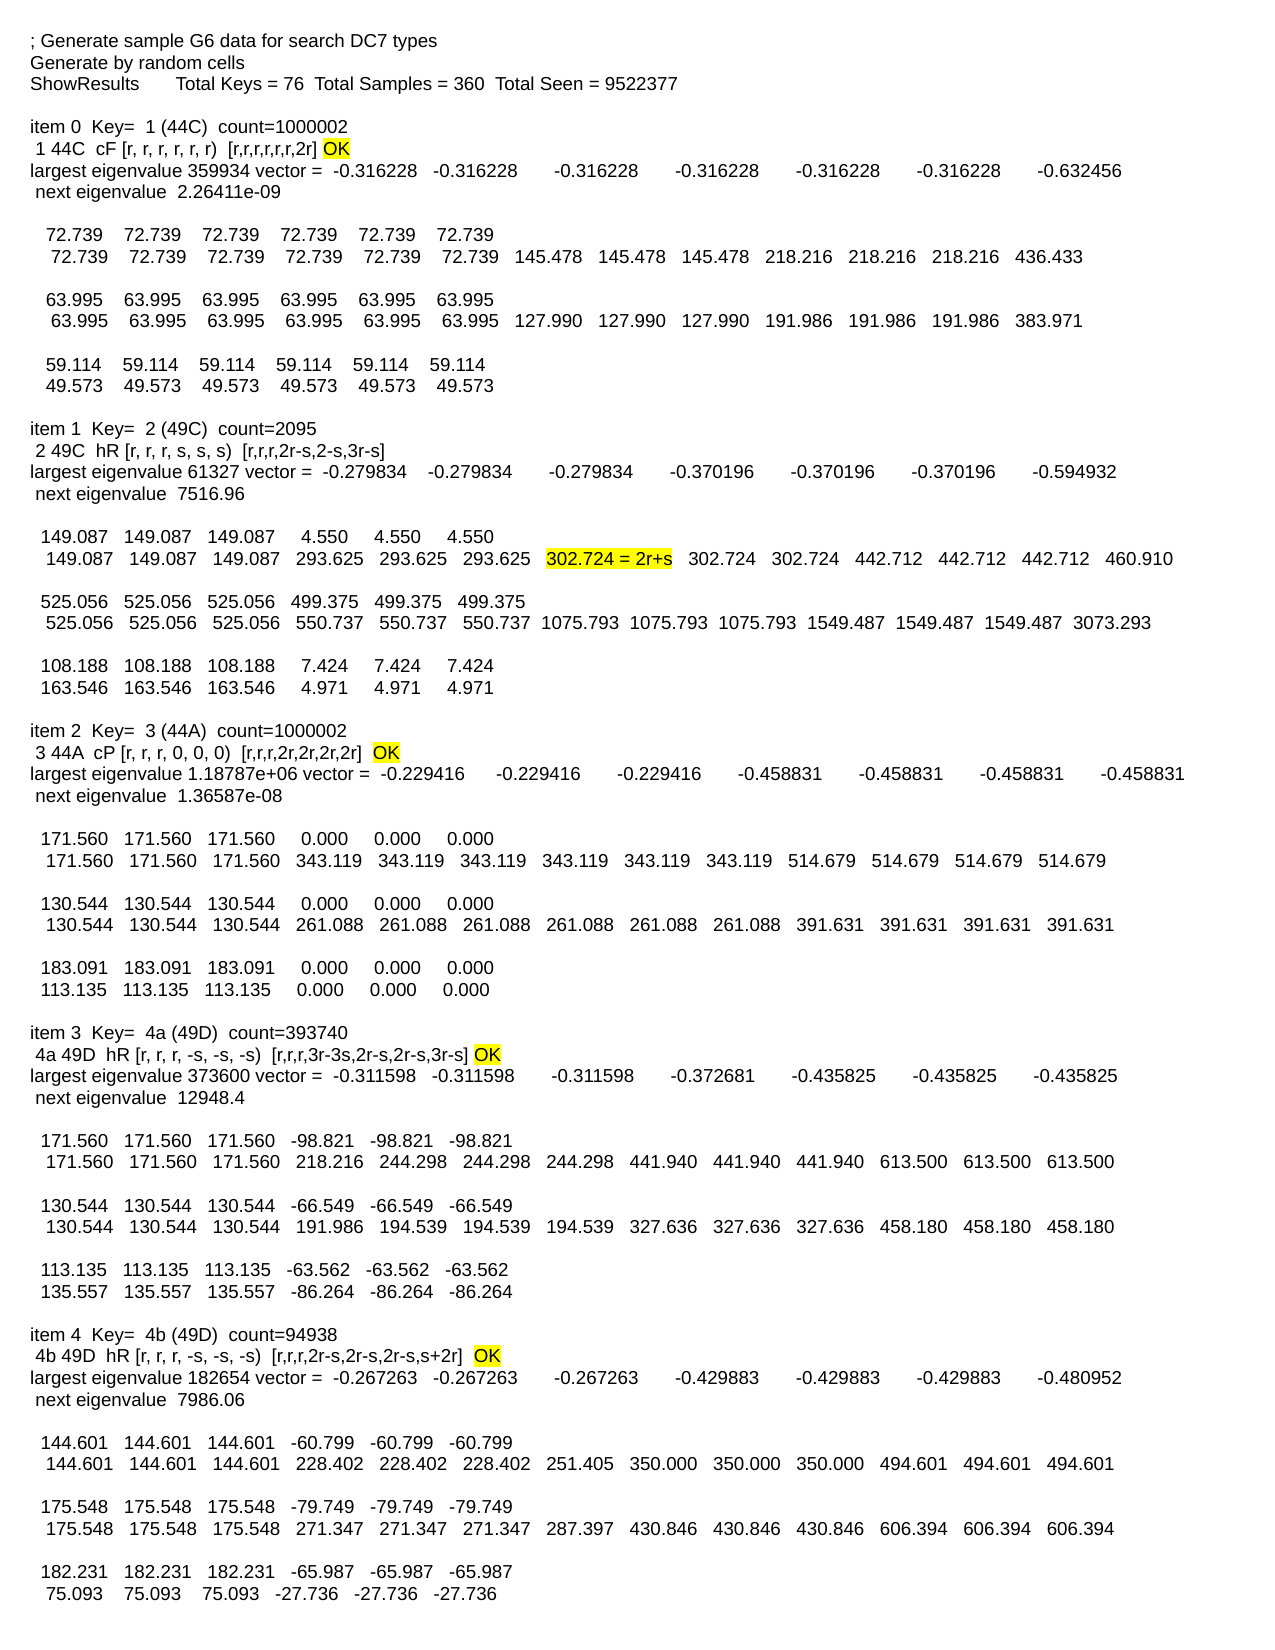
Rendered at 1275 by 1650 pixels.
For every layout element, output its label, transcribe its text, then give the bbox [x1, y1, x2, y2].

text ShowResults Total Keys = 76 Total Samples = 360 Total Seen = 9522377 [30, 73, 1245, 95]
text 75.093 75.093 75.093 -27.736 -27.736 -27.736 [30, 1582, 1245, 1604]
text 113.135 113.135 113.135 0.000 0.000 0.000 [30, 979, 1245, 1000]
text next eigenvalue 7516.96 [30, 483, 1245, 504]
text 72.739 72.739 72.739 72.739 72.739 72.739 145.478 145.478 145.478 218.216 218.216 218.216 436.433 [30, 246, 1245, 267]
text 108.188 108.188 108.188 7.424 7.424 7.424 [30, 655, 1245, 677]
text 525.056 525.056 525.056 550.737 550.737 550.737 1075.793 1075.793 1075.793 1549.487 1549.487 1549.487 3073.293 [30, 612, 1245, 634]
text 130.544 130.544 130.544 261.088 261.088 261.088 261.088 261.088 261.088 391.631 391.631 391.631 391.631 [30, 914, 1245, 936]
text largest eigenvalue 1.18787e+06 vector = -0.229416 -0.229416 -0.229416 -0.458831 -0.458831 -0.458831 -0.458831 [30, 763, 1245, 785]
text 4b 49D hR [r, r, r, -s, -s, -s) [r,r,r,2r-s,2r-s,2r-s,s+2r] OK [30, 1345, 1245, 1367]
text 2 49C hR [r, r, r, s, s, s) [r,r,r,2r-s,2-s,3r-s] [30, 440, 1245, 461]
text 59.114 59.114 59.114 59.114 59.114 59.114 [30, 353, 1245, 375]
text largest eigenvalue 373600 vector = -0.311598 -0.311598 -0.311598 -0.372681 -0.435825 -0.435825 -0.435825 [30, 1065, 1245, 1087]
text 144.601 144.601 144.601 -60.799 -60.799 -60.799 [30, 1432, 1245, 1453]
text 183.091 183.091 183.091 0.000 0.000 0.000 [30, 957, 1245, 979]
text 182.231 182.231 182.231 -65.987 -65.987 -65.987 [30, 1561, 1245, 1582]
text next eigenvalue 7986.06 [30, 1388, 1245, 1410]
text 130.544 130.544 130.544 -66.549 -66.549 -66.549 [30, 1194, 1245, 1216]
text ; Generate sample G6 data for search DC7 types [30, 30, 1245, 52]
text largest eigenvalue 182654 vector = -0.267263 -0.267263 -0.267263 -0.429883 -0.429883 -0.429883 -0.480952 [30, 1367, 1245, 1388]
text 525.056 525.056 525.056 499.375 499.375 499.375 [30, 591, 1245, 612]
text item 4 Key= 4b (49D) count=94938 [30, 1324, 1245, 1345]
text 130.544 130.544 130.544 0.000 0.000 0.000 [30, 892, 1245, 914]
text 49.573 49.573 49.573 49.573 49.573 49.573 [30, 375, 1245, 397]
text 63.995 63.995 63.995 63.995 63.995 63.995 127.990 127.990 127.990 191.986 191.986 191.986 383.971 [30, 310, 1245, 332]
text largest eigenvalue 61327 vector = -0.279834 -0.279834 -0.279834 -0.370196 -0.370196 -0.370196 -0.594932 [30, 461, 1245, 483]
text 149.087 149.087 149.087 293.625 293.625 293.625 302.724 = 2r+s 302.724 302.724 442.712 442.712 442.712 460.910 [30, 547, 1245, 569]
text 3 44A cP [r, r, r, 0, 0, 0) [r,r,r,2r,2r,2r,2r] OK [30, 742, 1245, 763]
text 171.560 171.560 171.560 218.216 244.298 244.298 244.298 441.940 441.940 441.940 613.500 613.500 613.500 [30, 1151, 1245, 1173]
text 113.135 113.135 113.135 -63.562 -63.562 -63.562 [30, 1259, 1245, 1281]
text next eigenvalue 12948.4 [30, 1087, 1245, 1108]
text 171.560 171.560 171.560 0.000 0.000 0.000 [30, 828, 1245, 849]
text 1 44C cF [r, r, r, r, r, r) [r,r,r,r,r,r,2r] OK [30, 138, 1245, 159]
text 4a 49D hR [r, r, r, -s, -s, -s) [r,r,r,3r-3s,2r-s,2r-s,3r-s] OK [30, 1043, 1245, 1065]
text next eigenvalue 2.26411e-09 [30, 181, 1245, 202]
text 163.546 163.546 163.546 4.971 4.971 4.971 [30, 677, 1245, 698]
text item 3 Key= 4a (49D) count=393740 [30, 1022, 1245, 1043]
text largest eigenvalue 359934 vector = -0.316228 -0.316228 -0.316228 -0.316228 -0.316228 -0.316228 -0.632456 [30, 159, 1245, 181]
text 135.557 135.557 135.557 -86.264 -86.264 -86.264 [30, 1281, 1245, 1302]
text 171.560 171.560 171.560 -98.821 -98.821 -98.821 [30, 1130, 1245, 1151]
text item 0 Key= 1 (44C) count=1000002 [30, 116, 1245, 138]
text 72.739 72.739 72.739 72.739 72.739 72.739 [30, 224, 1245, 246]
text 144.601 144.601 144.601 228.402 228.402 228.402 251.405 350.000 350.000 350.000 494.601 494.601 494.601 [30, 1453, 1245, 1475]
text 130.544 130.544 130.544 191.986 194.539 194.539 194.539 327.636 327.636 327.636 458.180 458.180 458.180 [30, 1216, 1245, 1237]
text 63.995 63.995 63.995 63.995 63.995 63.995 [30, 289, 1245, 310]
text 175.548 175.548 175.548 271.347 271.347 271.347 287.397 430.846 430.846 430.846 606.394 606.394 606.394 [30, 1518, 1245, 1539]
text next eigenvalue 1.36587e-08 [30, 785, 1245, 806]
text item 1 Key= 2 (49C) count=2095 [30, 418, 1245, 440]
text Generate by random cells [30, 52, 1245, 73]
text 149.087 149.087 149.087 4.550 4.550 4.550 [30, 526, 1245, 547]
text 171.560 171.560 171.560 343.119 343.119 343.119 343.119 343.119 343.119 514.679 514.679 514.679 514.679 [30, 849, 1245, 871]
text 175.548 175.548 175.548 -79.749 -79.749 -79.749 [30, 1496, 1245, 1518]
text item 2 Key= 3 (44A) count=1000002 [30, 720, 1245, 742]
